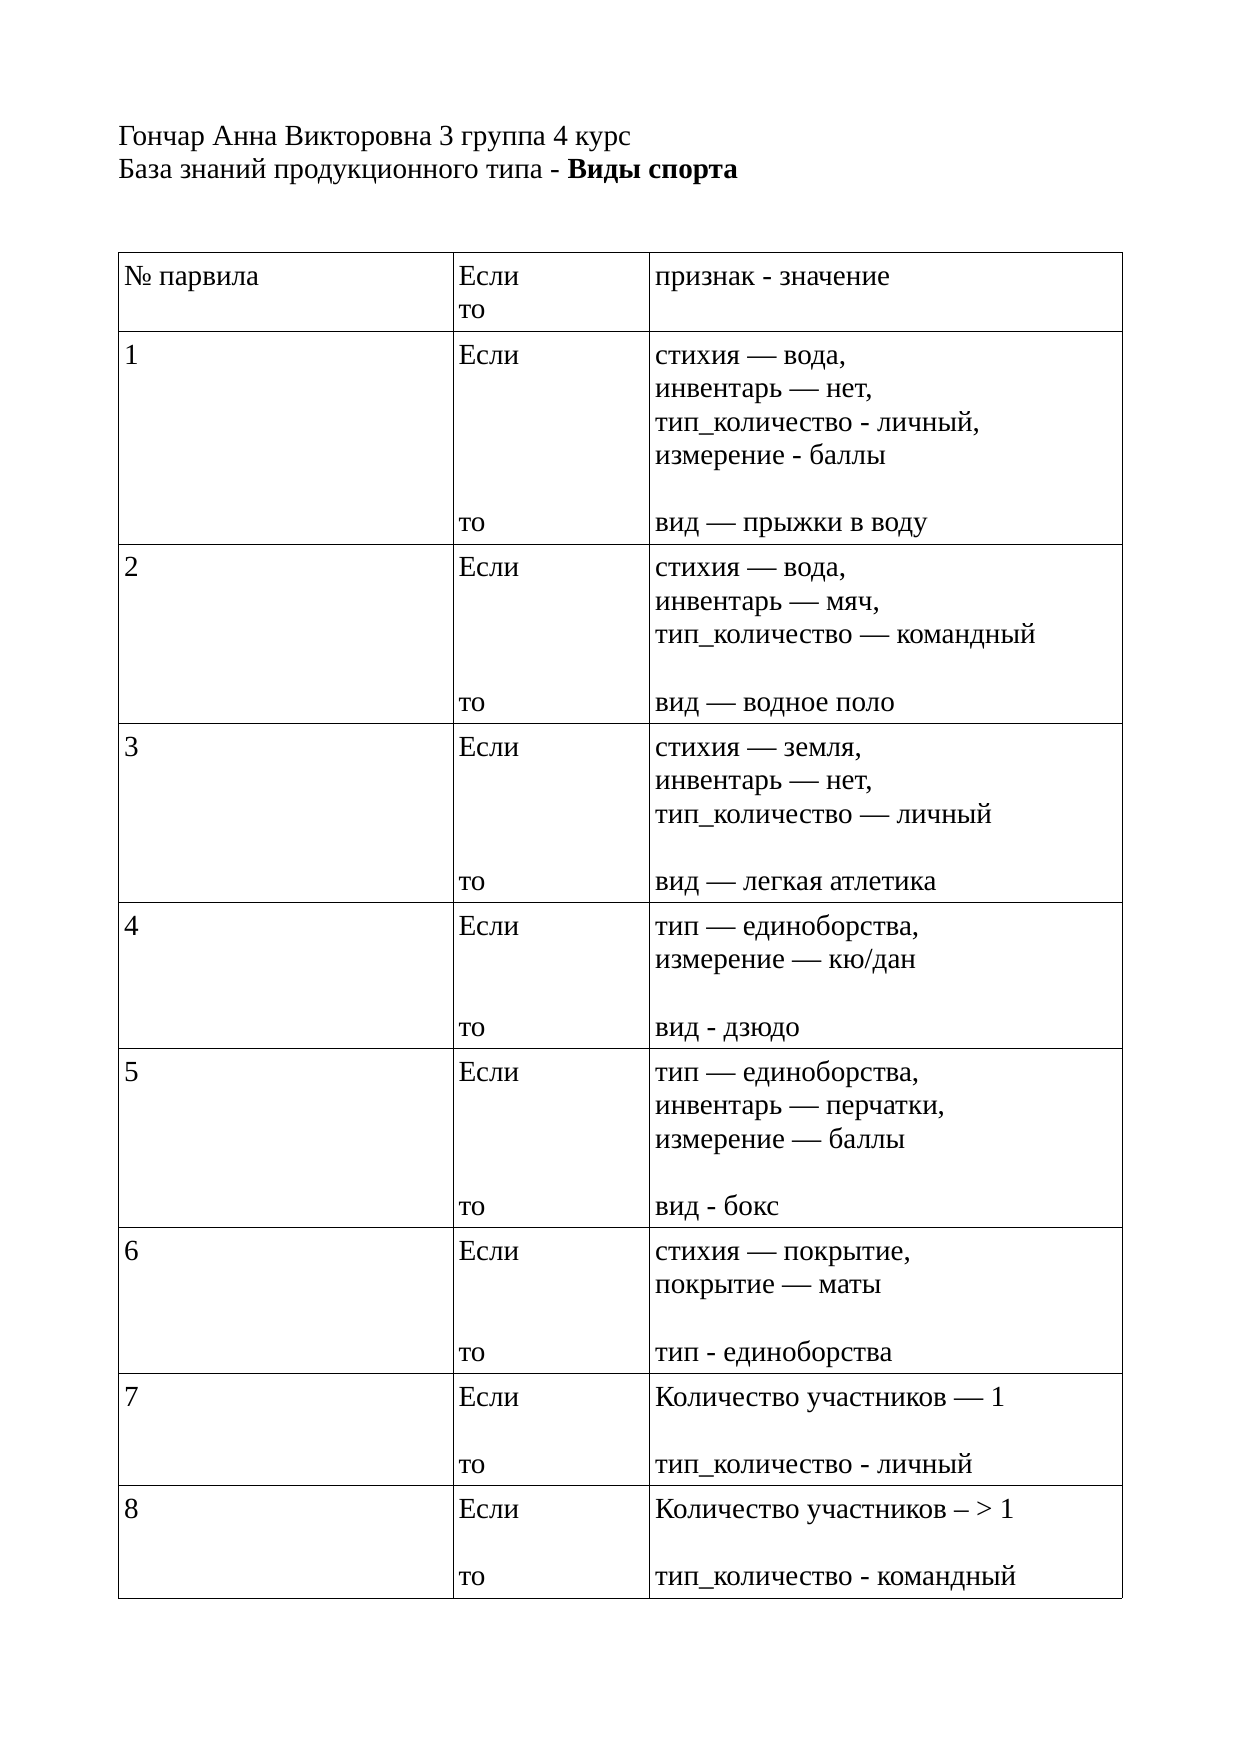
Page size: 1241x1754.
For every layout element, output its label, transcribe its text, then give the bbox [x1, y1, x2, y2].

table_cell Если то [454, 1374, 649, 1485]
table_cell тип — единоборства, инвентарь — перчатки, измерение — баллы вид - бокс [650, 1049, 1122, 1227]
table_cell стихия — покрытие, покрытие — маты тип - единоборства [650, 1228, 1122, 1373]
table_cell Если то [454, 332, 649, 544]
table_cell Если то [454, 724, 649, 902]
table_header Если то [454, 253, 649, 331]
table_header признак - значение [650, 253, 1122, 331]
table_cell стихия — вода, инвентарь — мяч, тип_количество — командный вид — водное поло [650, 545, 1122, 723]
table_cell 8 [119, 1486, 453, 1597]
table_cell Количество участников – > 1 тип_количество - командный [650, 1486, 1122, 1597]
table_cell 1 [119, 332, 453, 544]
table_cell Если то [454, 1486, 649, 1597]
table_cell Если то [454, 545, 649, 723]
table_cell стихия — вода, инвентарь — нет, тип_количество - личный, измерение - баллы вид — прыжки в воду [650, 332, 1122, 544]
table_cell 6 [119, 1228, 453, 1373]
table_cell 2 [119, 545, 453, 723]
table_cell Если то [454, 1049, 649, 1227]
table_cell Количество участников — 1 тип_количество - личный [650, 1374, 1122, 1485]
table_cell стихия — земля, инвентарь — нет, тип_количество — личный вид — легкая атлетика [650, 724, 1122, 902]
text Гончар Анна Викторовна 3 группа 4 курс [118, 118, 1122, 152]
table_cell 3 [119, 724, 453, 902]
text База знаний продукционного типа - Виды спорта [118, 152, 1122, 185]
table_cell 5 [119, 1049, 453, 1227]
table_cell тип — единоборства, измерение — кю/дан вид - дзюдо [650, 903, 1122, 1048]
table_cell 4 [119, 903, 453, 1048]
table_header № парвила [119, 253, 453, 331]
table_cell 7 [119, 1374, 453, 1485]
table_cell Если то [454, 903, 649, 1048]
table_cell Если то [454, 1228, 649, 1373]
